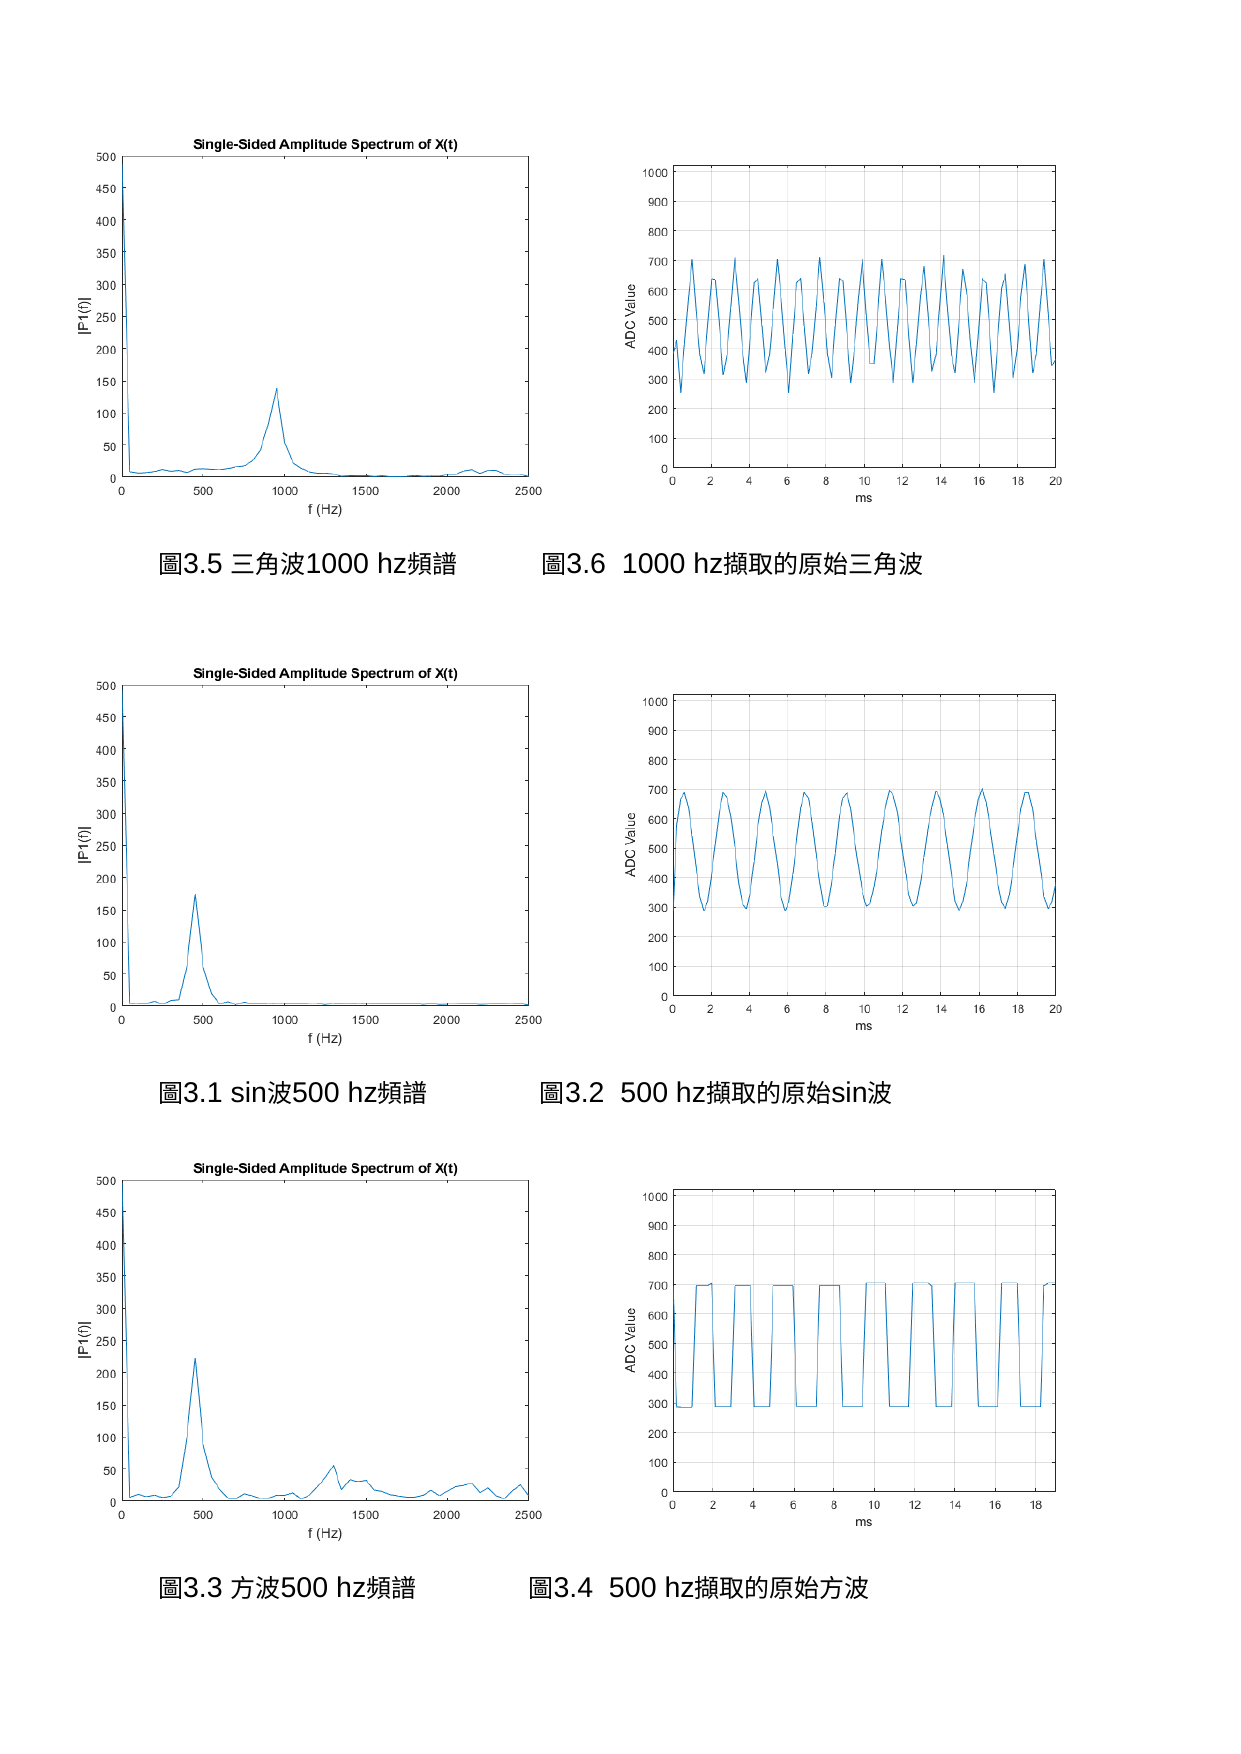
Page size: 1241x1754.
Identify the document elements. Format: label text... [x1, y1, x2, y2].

text 圖3.1 sin波500 hz頻譜 圖3.2 500 hz擷取的原始sin波 [118, 1073, 1122, 1109]
text 圖3.3 方波500 hz頻譜 圖3.4 500 hz擷取的原始方波 [118, 1569, 1122, 1605]
picture [608, 666, 1102, 1036]
picture [53, 655, 578, 1049]
text 圖3.5 三角波1000 hz頻譜 圖3.6 1000 hz擷取的原始三角波 [118, 545, 1122, 581]
picture [608, 1161, 1102, 1532]
picture [53, 1150, 578, 1544]
picture [608, 137, 1102, 508]
picture [53, 126, 578, 520]
